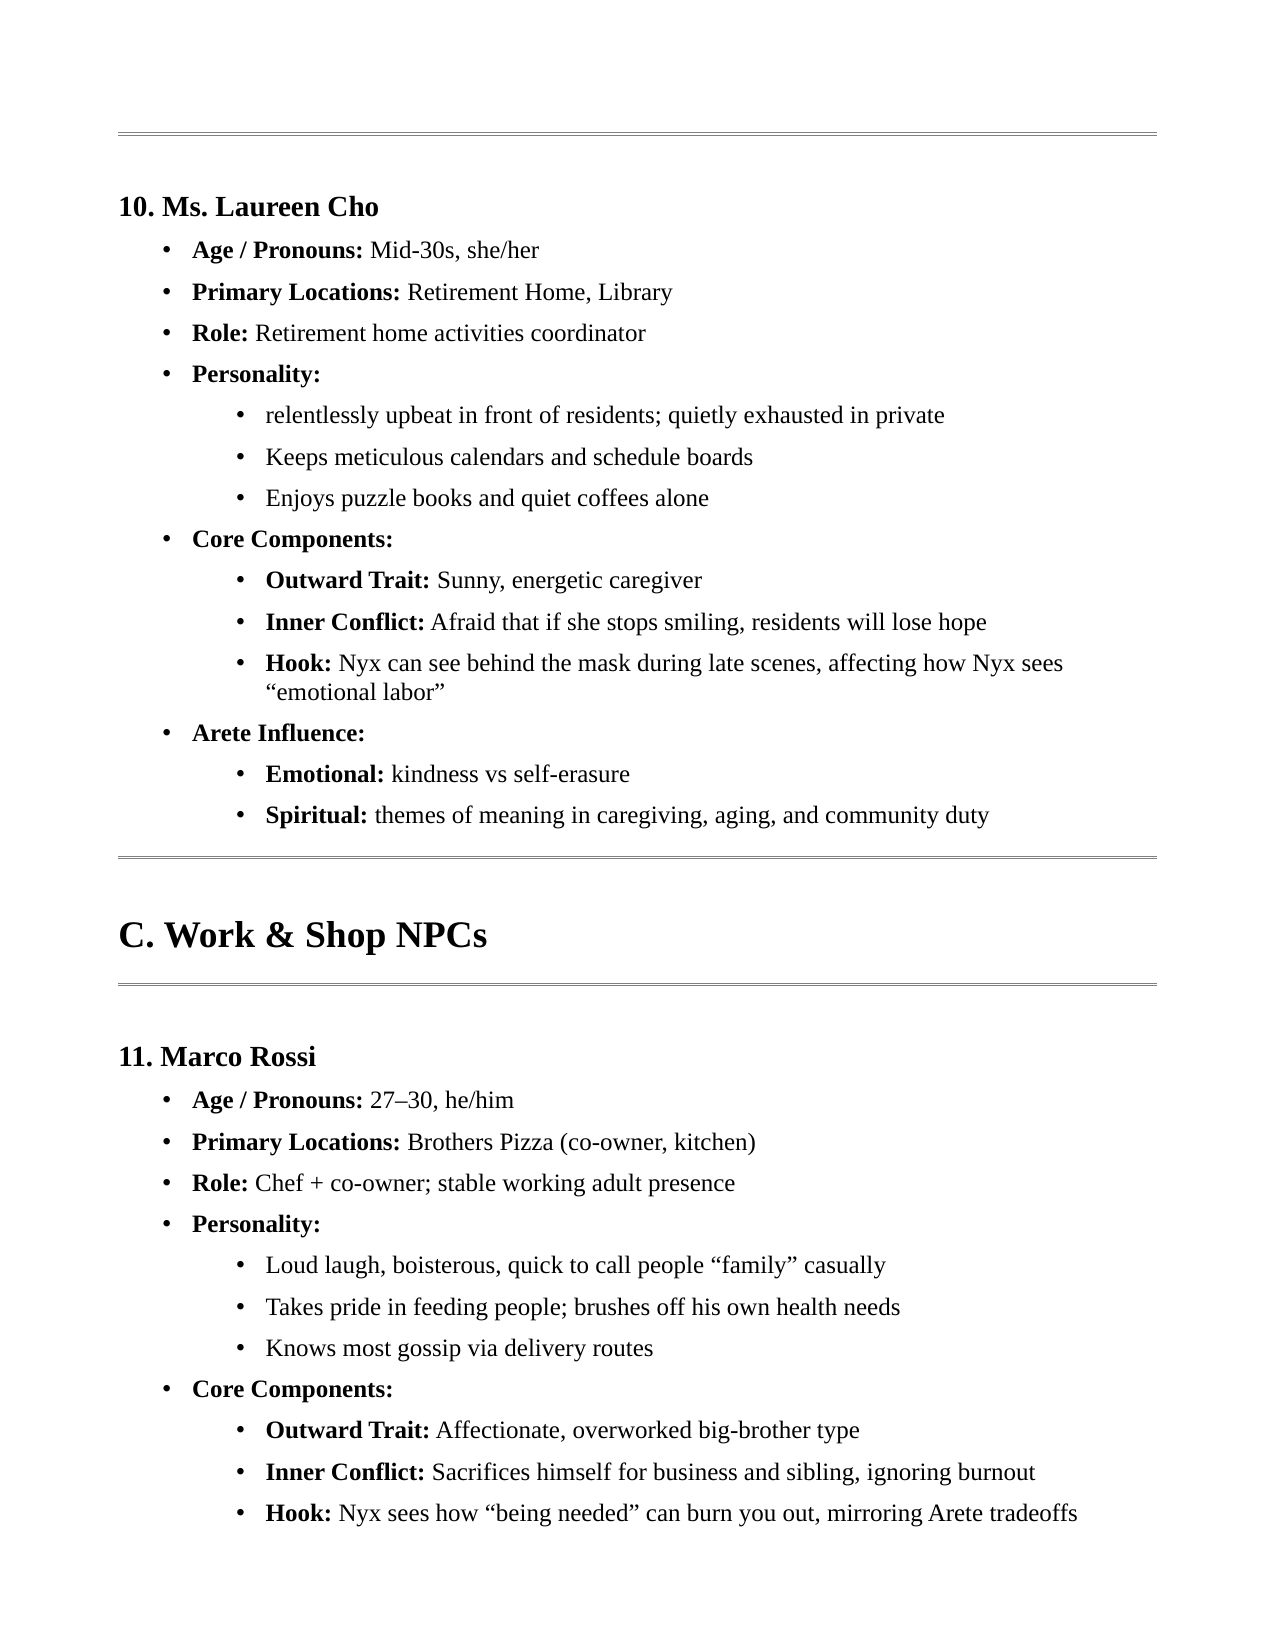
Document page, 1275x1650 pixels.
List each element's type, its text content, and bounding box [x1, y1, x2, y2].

list Core Components: [162, 1374, 1157, 1403]
list Outward Trait: Sunny, energetic caregiver [236, 565, 1157, 594]
list Emotional: kindness vs self-erasure [236, 759, 1157, 788]
list Keeps meticulous calendars and schedule boards [236, 442, 1157, 470]
list Personality: [162, 1209, 1157, 1238]
list Age / Pronouns: 27–30, he/him [162, 1086, 1157, 1114]
list Arete Influence: [162, 718, 1157, 747]
list Inner Conflict: Sacrifices himself for business and sibling, ignoring burnout [236, 1457, 1157, 1486]
list Role: Retirement home activities coordinator [162, 318, 1157, 347]
list Enjoys puzzle books and quiet coffees alone [236, 483, 1157, 512]
list Spiritual: themes of meaning in caregiving, aging, and community duty [236, 800, 1157, 829]
subtitle 11. Marco Rossi [118, 1039, 1157, 1073]
list Hook: Nyx can see behind the mask during late scenes, affecting how Nyx sees “emotional labor” [236, 648, 1157, 705]
list Takes pride in feeding people; brushes off his own health needs [236, 1292, 1157, 1321]
subtitle 10. Ms. Laureen Cho [118, 189, 1157, 223]
list Age / Pronouns: Mid-30s, she/her [162, 235, 1157, 264]
list Core Components: [162, 524, 1157, 553]
list Primary Locations: Brothers Pizza (co-owner, kitchen) [162, 1127, 1157, 1156]
list Loud laugh, boisterous, quick to call people “family” casually [236, 1251, 1157, 1279]
list Inner Conflict: Afraid that if she stops smiling, residents will lose hope [236, 607, 1157, 635]
list relentlessly upbeat in front of residents; quietly exhausted in private [236, 400, 1157, 429]
list Hook: Nyx sees how “being needed” can burn you out, mirroring Arete tradeoffs [236, 1498, 1157, 1527]
subtitle C. Work & Shop NPCs [118, 913, 1157, 956]
list Personality: [162, 359, 1157, 388]
list Role: Chef + co-owner; stable working adult presence [162, 1168, 1157, 1197]
list Knows most gossip via delivery routes [236, 1333, 1157, 1362]
list Outward Trait: Affectionate, overworked big-brother type [236, 1416, 1157, 1444]
list Primary Locations: Retirement Home, Library [162, 277, 1157, 305]
